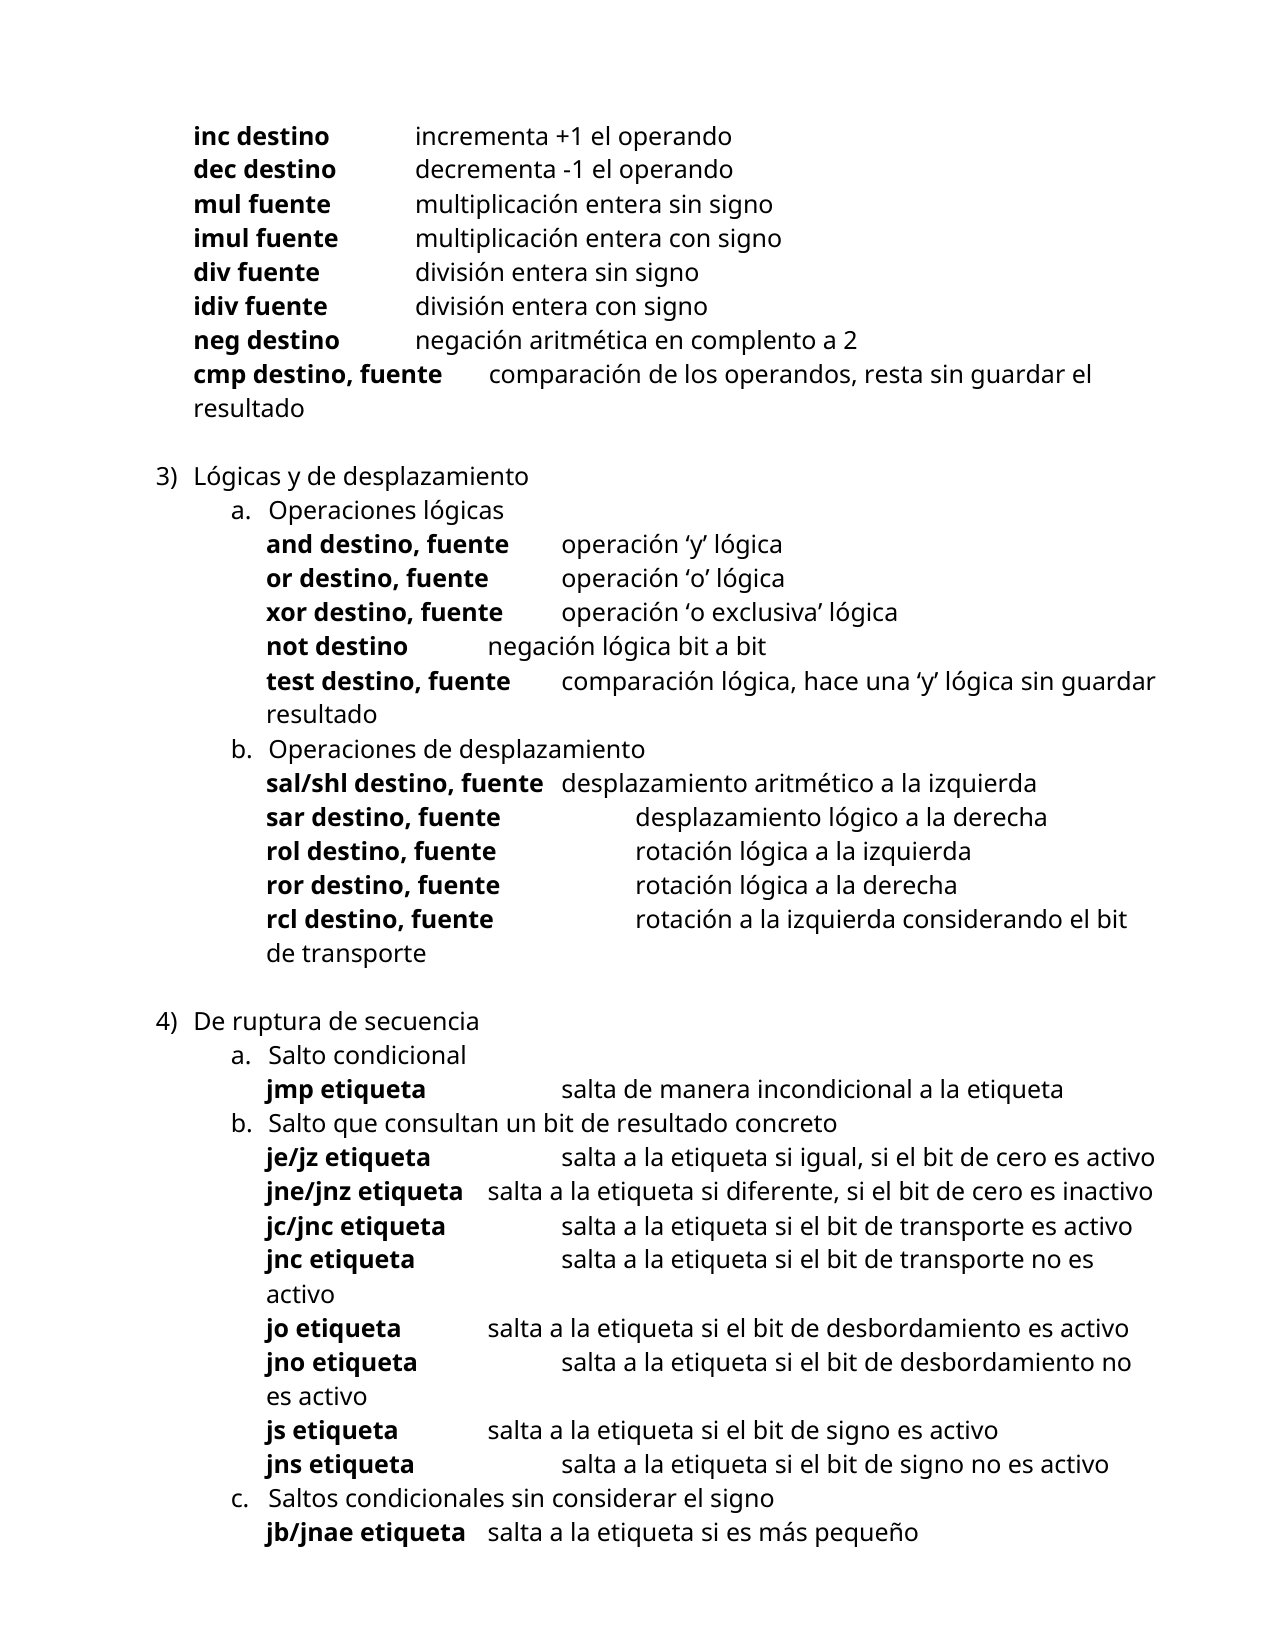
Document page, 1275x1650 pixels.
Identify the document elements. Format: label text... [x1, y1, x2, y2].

list De ruptura de secuencia [156, 1004, 1157, 1038]
list je/jz etiqueta salta a la etiqueta si igual, si el bit de cero es activo [266, 1140, 1157, 1174]
list idiv fuente división entera con signo [193, 288, 1157, 322]
list sar destino, fuente desplazamiento lógico a la derecha [266, 799, 1157, 833]
list div fuente división entera sin signo [193, 254, 1157, 288]
text not destino negación lógica bit a bit [266, 629, 1157, 663]
list Salto que consultan un bit de resultado concreto [231, 1106, 1157, 1140]
list inc destino incrementa +1 el operando [193, 118, 1157, 152]
list sal/shl destino, fuente desplazamiento aritmético a la izquierda [266, 765, 1157, 799]
list jno etiqueta salta a la etiqueta si el bit de desbordamiento no es activo [266, 1344, 1157, 1412]
list ror destino, fuente rotación lógica a la derecha [266, 867, 1157, 902]
list Saltos condicionales sin considerar el signo [231, 1481, 1157, 1515]
list Salto condicional [231, 1038, 1157, 1072]
list cmp destino, fuente comparación de los operandos, resta sin guardar el resultado [193, 357, 1157, 425]
text jb/jnae etiqueta salta a la etiqueta si es más pequeño [266, 1515, 1157, 1549]
list jnc etiqueta salta a la etiqueta si el bit de transporte no es activo [266, 1242, 1157, 1310]
list Operaciones de desplazamiento [231, 731, 1157, 765]
text jmp etiqueta salta de manera incondicional a la etiqueta [266, 1072, 1157, 1106]
text xor destino, fuente operación ‘o exclusiva’ lógica [266, 595, 1157, 629]
list mul fuente multiplicación entera sin signo [193, 186, 1157, 220]
list imul fuente multiplicación entera con signo [193, 220, 1157, 254]
list Operaciones lógicas [231, 493, 1157, 527]
list jc/jnc etiqueta salta a la etiqueta si el bit de transporte es activo [266, 1208, 1157, 1242]
list rol destino, fuente rotación lógica a la izquierda [266, 833, 1157, 867]
text or destino, fuente operación ‘o’ lógica [266, 561, 1157, 595]
list Lógicas y de desplazamiento [156, 459, 1157, 493]
list jne/jnz etiqueta salta a la etiqueta si diferente, si el bit de cero es inactivo [266, 1174, 1157, 1208]
list neg destino negación aritmética en complento a 2 [193, 322, 1157, 357]
list jo etiqueta salta a la etiqueta si el bit de desbordamiento es activo [266, 1310, 1157, 1344]
list jns etiqueta salta a la etiqueta si el bit de signo no es activo [266, 1447, 1157, 1481]
text test destino, fuente comparación lógica, hace una ‘y’ lógica sin guardar resultado [266, 663, 1157, 731]
text and destino, fuente operación ‘y’ lógica [266, 527, 1157, 561]
list js etiqueta salta a la etiqueta si el bit de signo es activo [266, 1412, 1157, 1447]
list rcl destino, fuente rotación a la izquierda considerando el bit de transporte [266, 902, 1157, 970]
list dec destino decrementa -1 el operando [193, 152, 1157, 186]
